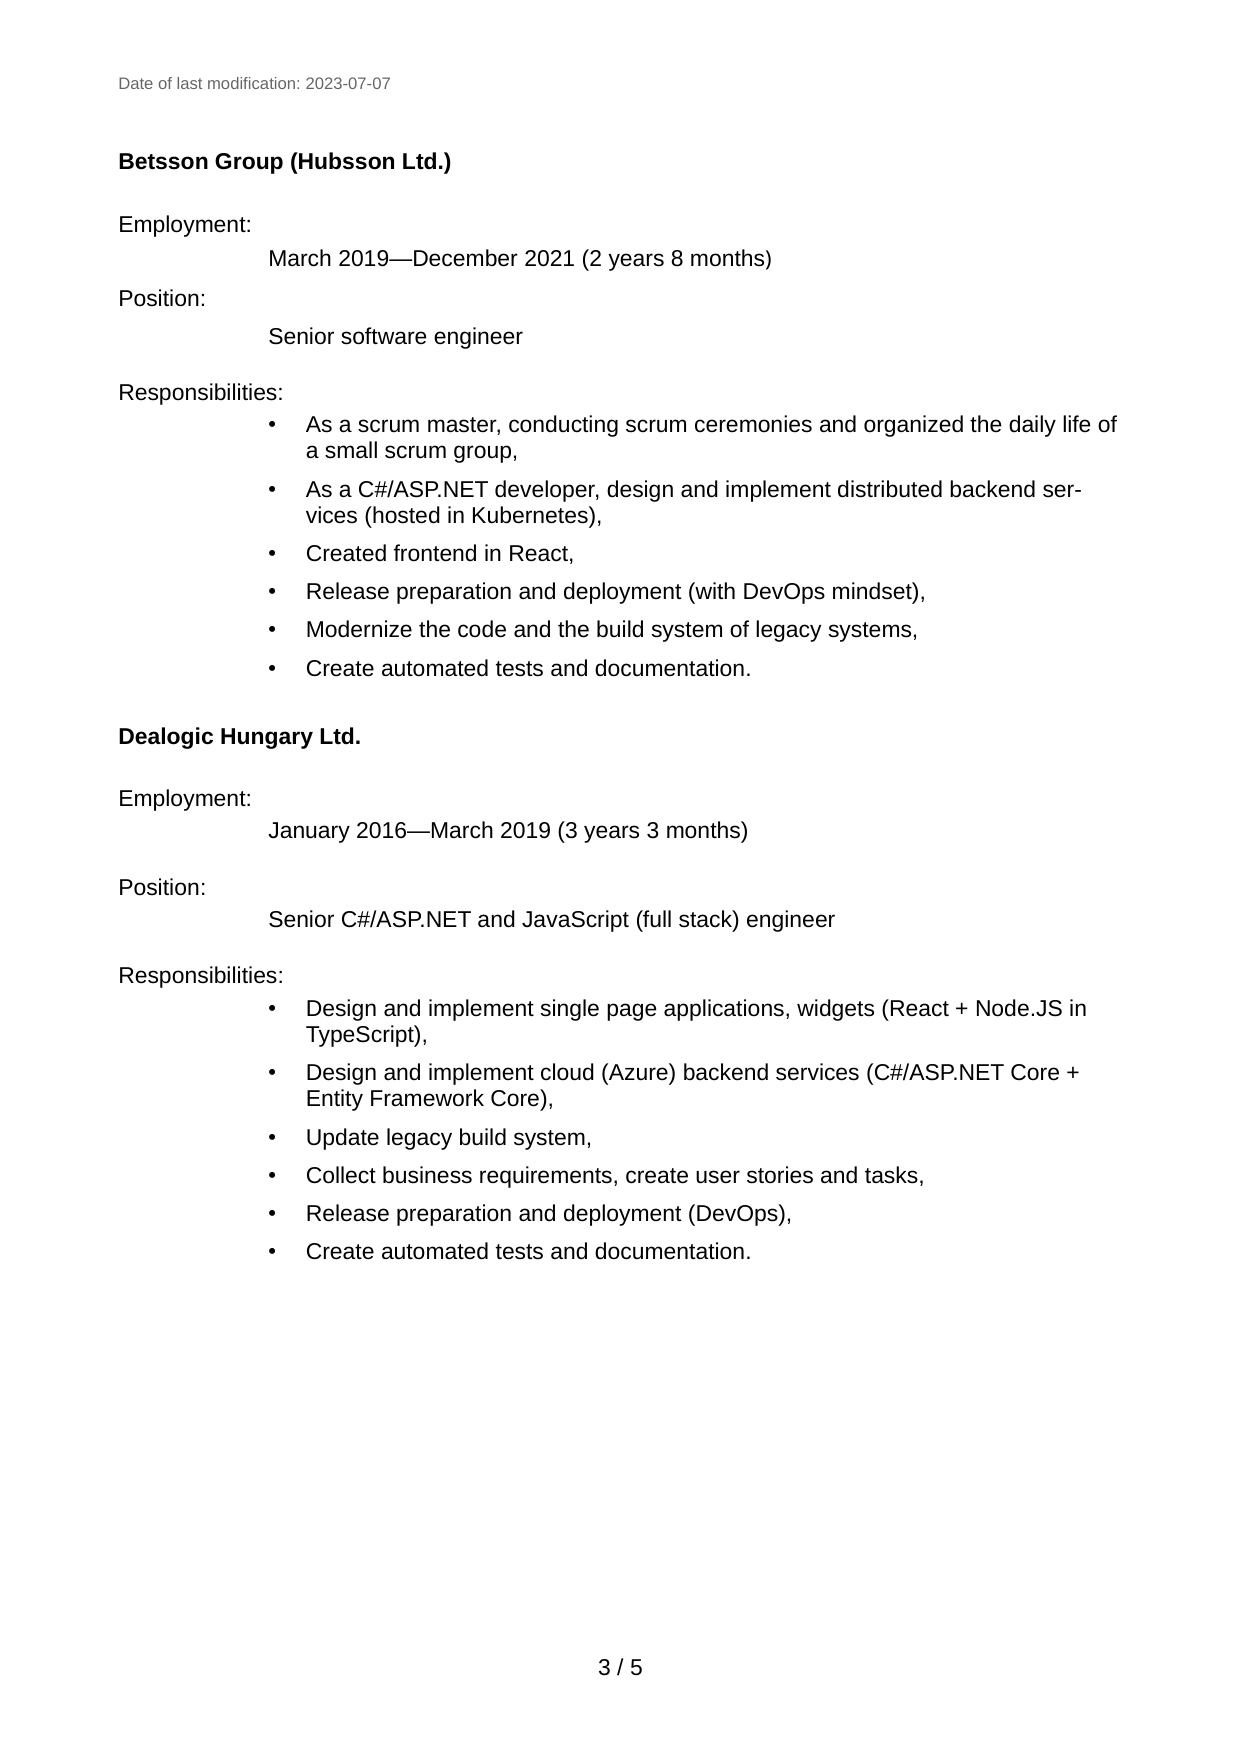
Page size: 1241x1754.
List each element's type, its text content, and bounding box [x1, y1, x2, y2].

list Design and implement single page applications, widgets (React + Node.JS in TypeScript), [268, 994, 1122, 1047]
list Design and implement cloud (Azure) backend services (C#/ASP.NET Core + Entity Framework Core), [268, 1059, 1122, 1112]
title Responsibilities: [118, 962, 1122, 988]
subtitle Betsson Group (Hubsson Ltd.) [118, 148, 1122, 174]
list Collect business requirements, create user stories and tasks, [268, 1162, 1122, 1188]
list Create automated tests and documentation. [268, 1238, 1122, 1264]
list Modernize the code and the build system of legacy systems, [268, 616, 1122, 643]
list As a scrum master, conducting scrum ceremonies and organized the daily life of a small scrum group, [268, 411, 1122, 464]
text Position: [118, 284, 1122, 311]
list Release preparation and deployment (DevOps), [268, 1200, 1122, 1226]
text Senior C#/ASP.NET and JavaScript (full stack) engineer [118, 906, 1122, 932]
text Senior software engineer [118, 323, 1122, 349]
list Created frontend in React, [268, 540, 1122, 566]
title Position: [118, 873, 1122, 900]
text March 2019—December 2021 (2 years 8 months) [118, 243, 1122, 273]
list Create automated tests and documentation. [268, 654, 1122, 681]
subtitle Dealogic Hungary Ltd. [118, 723, 1122, 749]
text January 2016—March 2019 (3 years 3 months) [118, 817, 1122, 844]
title Responsibilities: [118, 379, 1122, 405]
list Release preparation and deployment (with DevOps mindset), [268, 578, 1122, 604]
title Employment: [118, 211, 1122, 237]
list Update legacy build system, [268, 1123, 1122, 1150]
title Employment: [118, 785, 1122, 811]
list As a C#/ASP.NET developer, design and implement distributed back­end ser­vices (hos­ted in Kubernetes), [268, 476, 1122, 528]
